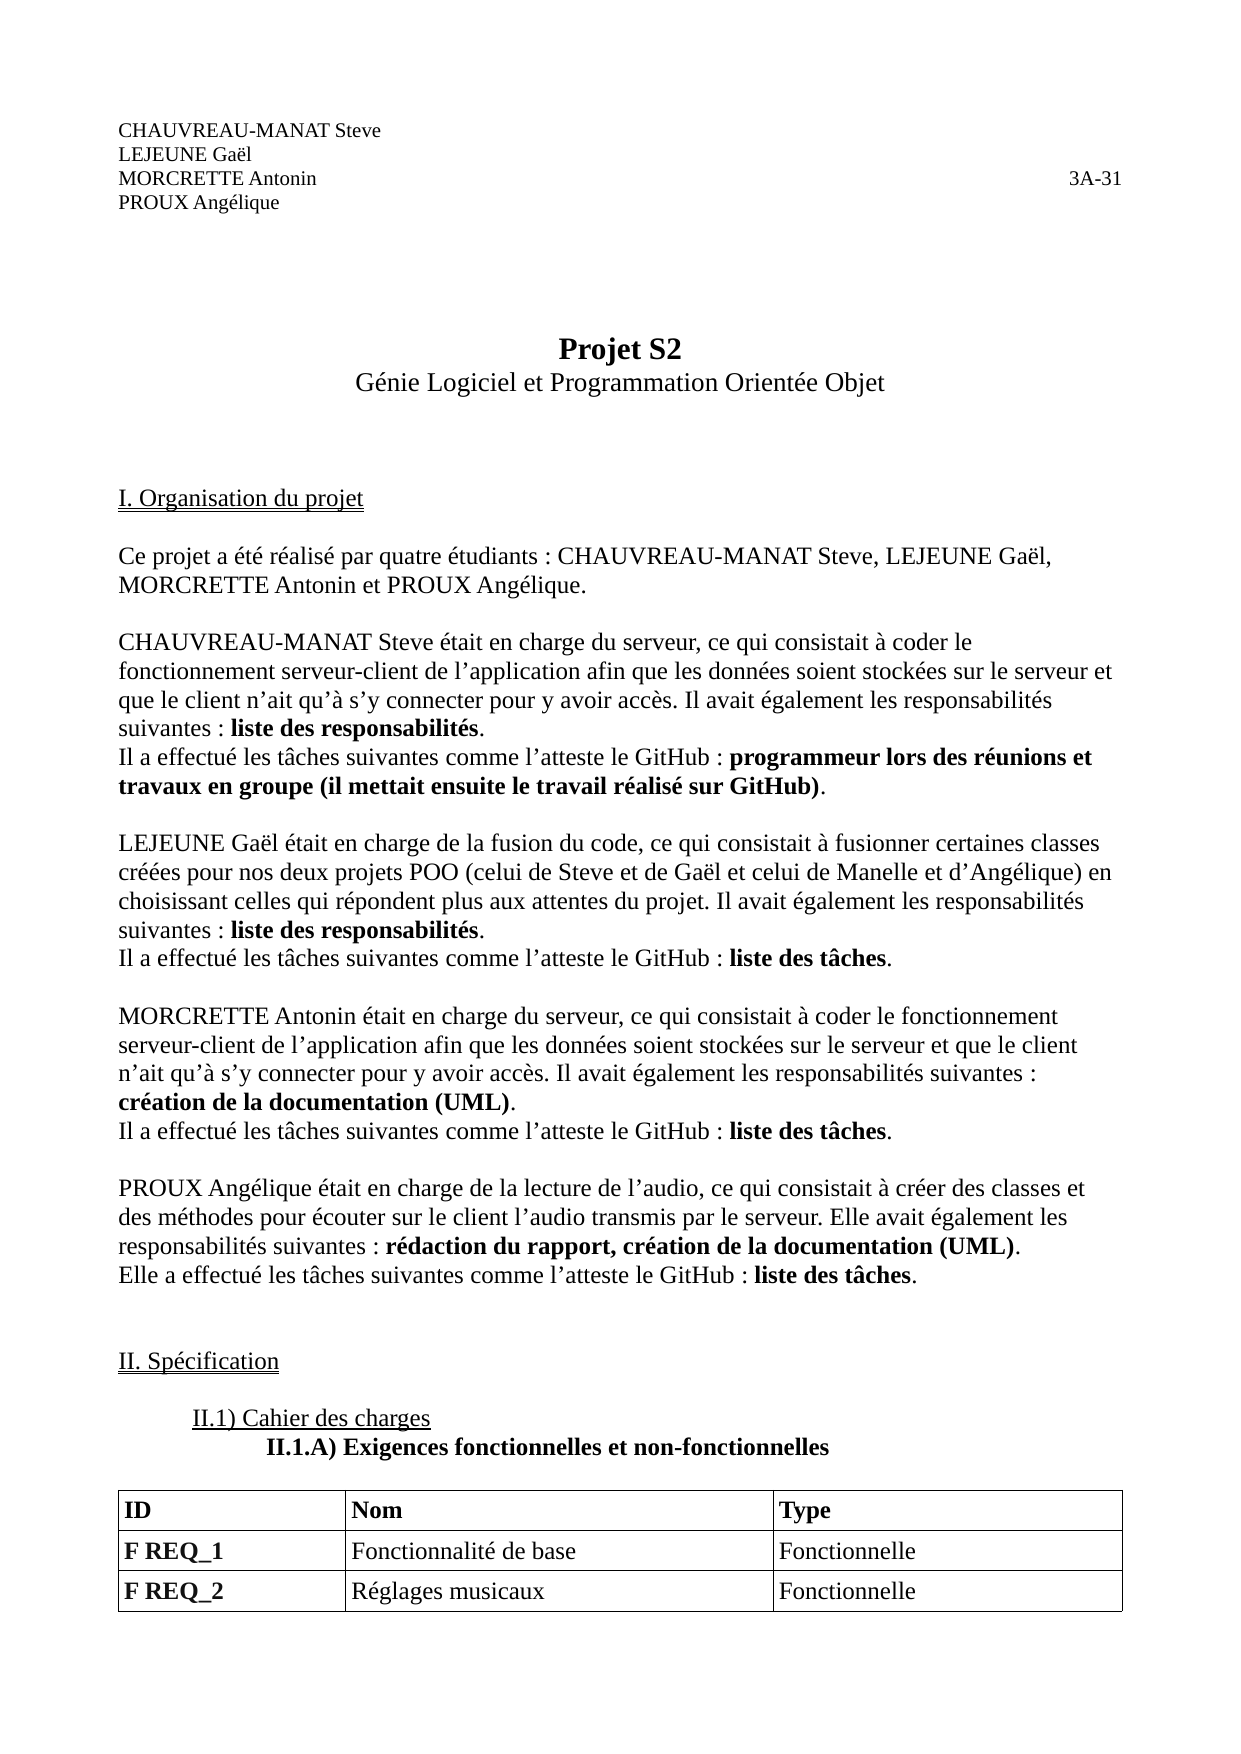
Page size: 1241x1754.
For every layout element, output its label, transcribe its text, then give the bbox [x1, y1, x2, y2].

table_cell Fonctionnalité de base [346, 1531, 773, 1570]
table_header Nom [346, 1491, 773, 1530]
text II.1) Cahier des charges [118, 1403, 1122, 1432]
table_cell Réglages musicaux [346, 1571, 773, 1611]
text LEJEUNE Gaël était en charge de la fusion du code, ce qui consistait à fusionner certaines classes créées pour nos deux projets POO (celui de Steve et de Gaël et celui de Manelle et d’Angélique) en choisissant celles qui répondent plus aux attentes du projet. Il avait également les responsabilités suivantes : liste des responsabilités. [118, 828, 1122, 943]
text Il a effectué les tâches suivantes comme l’atteste le GitHub : programmeur lors des réunions et travaux en groupe (il mettait ensuite le travail réalisé sur GitHub). [118, 742, 1122, 800]
text II.1.A) Exigences fonctionnelles et non-fonctionnelles [118, 1432, 1122, 1461]
table_cell F REQ_2 [119, 1571, 345, 1611]
text II. Spécification [118, 1346, 1122, 1375]
text Projet S2 [118, 330, 1122, 366]
table_cell Fonctionnelle [774, 1531, 1122, 1570]
text CHAUVREAU-MANAT Steve était en charge du serveur, ce qui consistait à coder le fonctionnement serveur-client de l’application afin que les données soient stockées sur le serveur et que le client n’ait qu’à s’y connecter pour y avoir accès. Il avait également les responsabilités suivantes : liste des responsabilités. [118, 627, 1122, 742]
table_header ID [119, 1491, 345, 1530]
text I. Organisation du projet [118, 483, 1122, 512]
text PROUX Angélique était en charge de la lecture de l’audio, ce qui consistait à créer des classes et des méthodes pour écouter sur le client l’audio transmis par le serveur. Elle avait également les responsabilités suivantes : rédaction du rapport, création de la documentation (UML). [118, 1173, 1122, 1260]
text Il a effectué les tâches suivantes comme l’atteste le GitHub : liste des tâches. [118, 1116, 1122, 1145]
table_header Type [774, 1491, 1122, 1530]
text MORCRETTE Antonin était en charge du serveur, ce qui consistait à coder le fonctionnement serveur-client de l’application afin que les données soient stockées sur le serveur et que le client n’ait qu’à s’y connecter pour y avoir accès. Il avait également les responsabilités suivantes : création de la documentation (UML). [118, 1001, 1122, 1116]
text Ce projet a été réalisé par quatre étudiants : CHAUVREAU-MANAT Steve, LEJEUNE Gaël, MORCRETTE Antonin et PROUX Angélique. [118, 541, 1122, 598]
text Génie Logiciel et Programmation Orientée Objet [118, 366, 1122, 397]
text Il a effectué les tâches suivantes comme l’atteste le GitHub : liste des tâches. [118, 943, 1122, 972]
text Elle a effectué les tâches suivantes comme l’atteste le GitHub : liste des tâches. [118, 1260, 1122, 1288]
table_cell F REQ_1 [119, 1531, 345, 1570]
table_cell Fonctionnelle [774, 1571, 1122, 1611]
